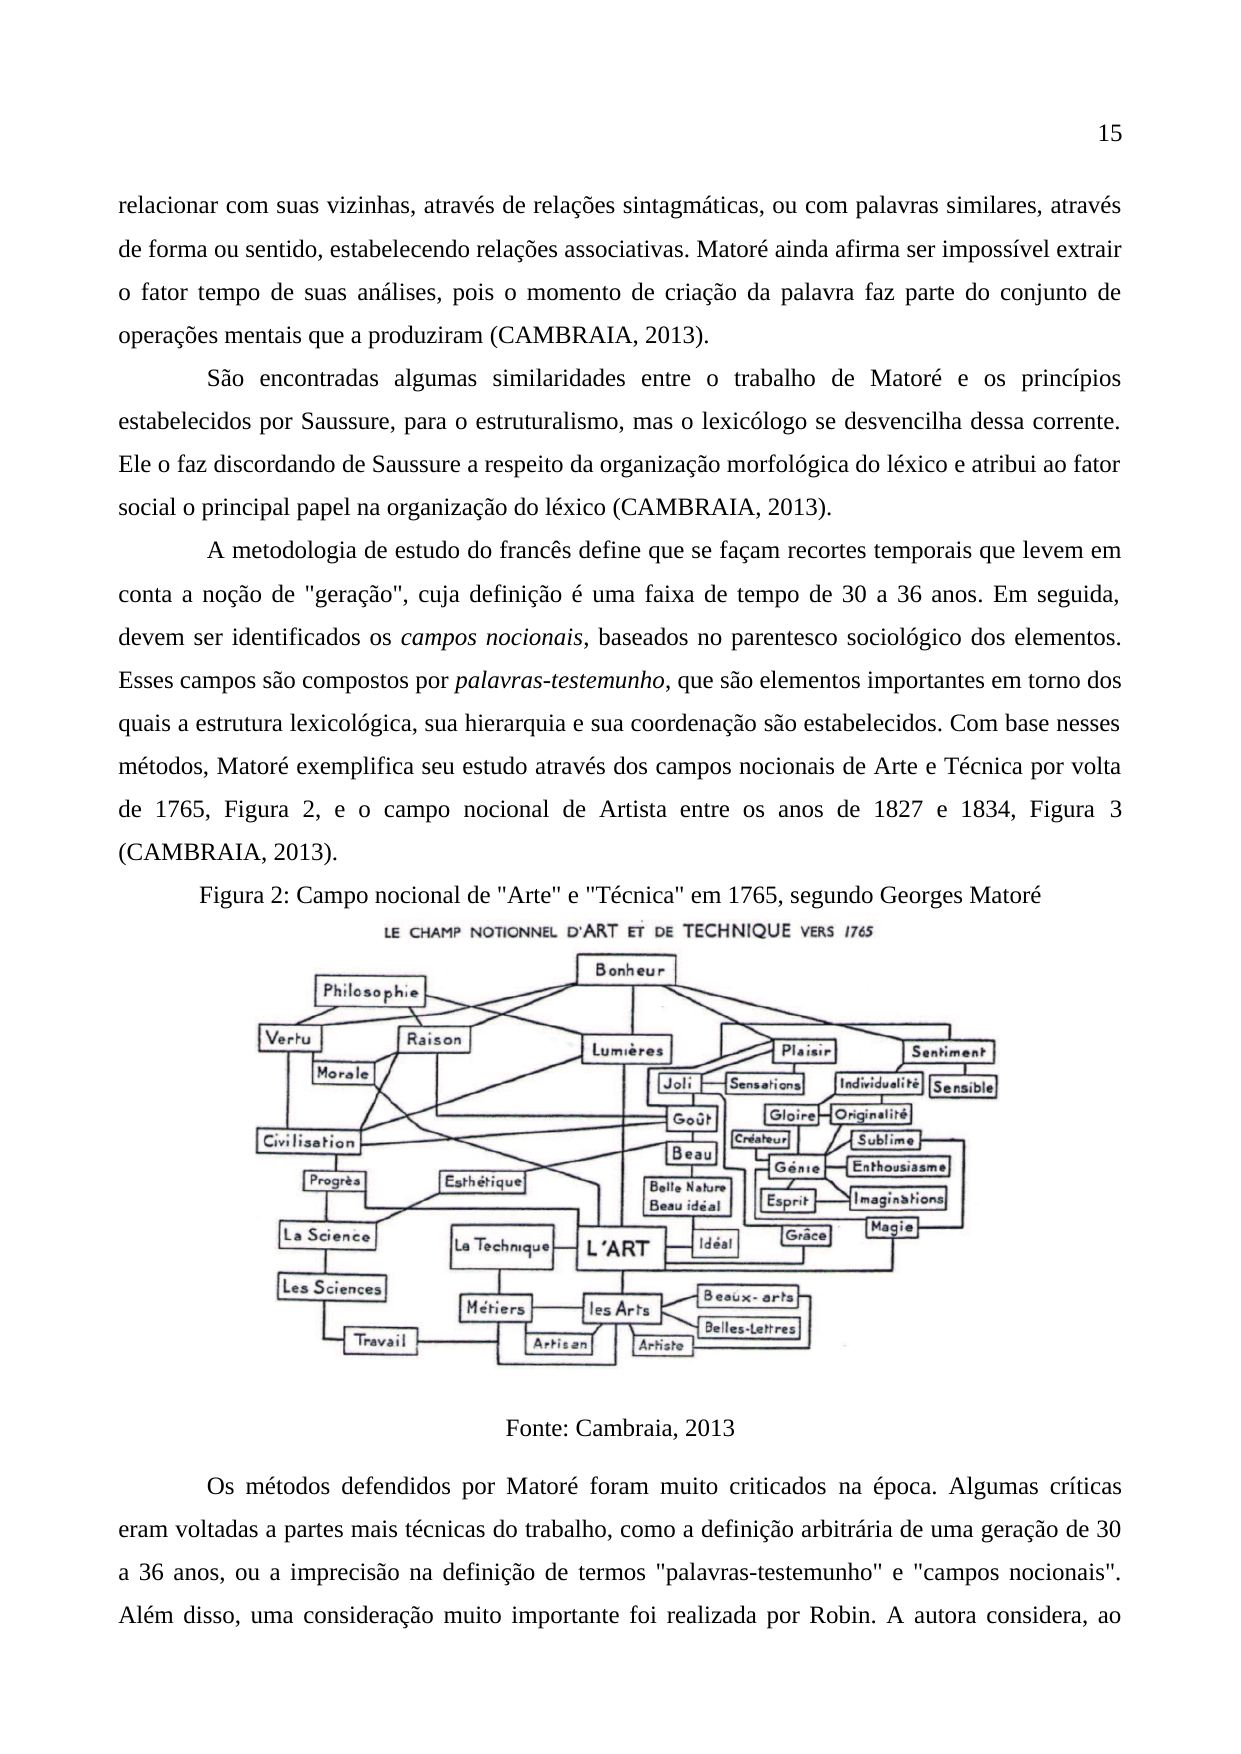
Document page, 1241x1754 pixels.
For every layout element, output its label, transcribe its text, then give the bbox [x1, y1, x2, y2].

picture [217, 909, 1023, 1385]
text Figura 2: Campo nocional de "Arte" e "Técnica" em 1765, segundo Georges Matoré [123, 881, 1117, 909]
text relacionar com suas vizinhas, através de relações sintagmáticas, ou com palavras similares, através de forma ou sentido, estabelecendo relações associativas. Matoré ainda afirma ser impossível extrair o fator tempo de suas análises, pois o momento de criação da palavra faz parte do conjunto de operações mentais que a produziram (CAMBRAIA, 2013). [118, 191, 1122, 349]
text São encontradas algumas similaridades entre o trabalho de Matoré e os princípios estabelecidos por Saussure, para o estruturalismo, mas o lexicólogo se desvencilha dessa corrente. Ele o faz discordando de Saussure a respeito da organização morfológica do léxico e atribui ao fator social o principal papel na organização do léxico (CAMBRAIA, 2013). [118, 363, 1122, 521]
text A metodologia de estudo do francês define que se façam recortes temporais que levem em conta a noção de "geração", cuja definição é uma faixa de tempo de 30 a 36 anos. Em seguida, devem ser identificados os campos nocionais, baseados no parentesco sociológico dos elementos. Esses campos são compostos por palavras-testemunho, que são elementos importantes em torno dos quais a estrutura lexicológica, sua hierarquia e sua coordenação são estabelecidos. Com base nesses métodos, Matoré exemplifica seu estudo através dos campos nocionais de Arte e Técnica por volta de 1765, Figura 2, e o campo nocional de Artista entre os anos de 1827 e 1834, Figura 3 (CAMBRAIA, 2013). [118, 536, 1122, 866]
text Fonte: Cambraia, 2013 [123, 924, 1117, 1442]
text Os métodos defendidos por Matoré foram muito criticados na época. Algumas críticas eram voltadas a partes mais técnicas do trabalho, como a definição arbitrária de uma geração de 30 a 36 anos, ou a imprecisão na definição de termos "palavras-testemunho" e "campos nocionais". Além disso, uma consideração muito importante foi realizada por Robin. A autora considera, ao [118, 881, 1122, 1629]
